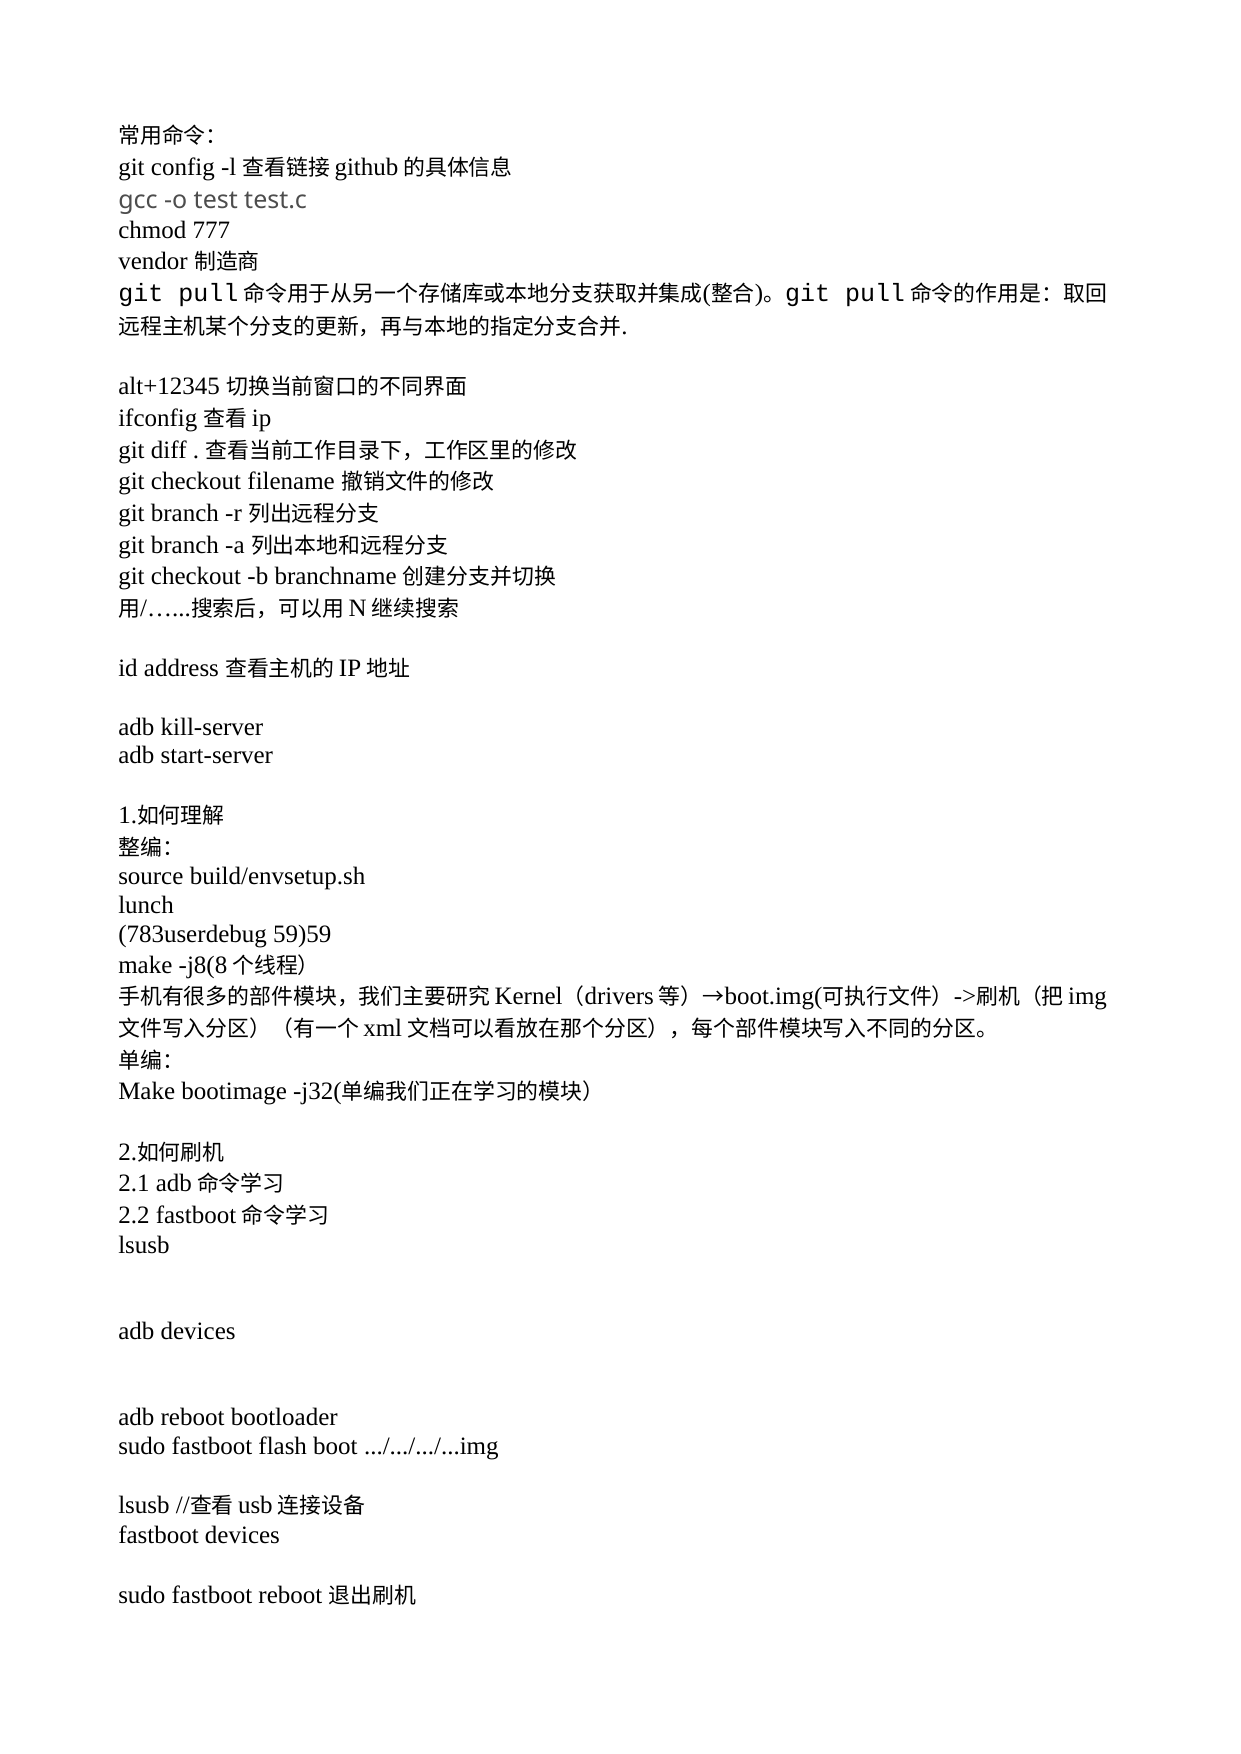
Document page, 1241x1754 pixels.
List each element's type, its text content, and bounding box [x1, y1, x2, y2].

text fastboot devices [118, 1520, 1122, 1549]
text vendor 制造商 [118, 244, 1122, 276]
text 单编： [118, 1043, 1122, 1074]
text git config -l 查看链接github的具体信息 [118, 150, 1122, 181]
text git pull命令用于从另一个存储库或本地分支获取并集成(整合)。git pull命令的作用是：取回远程主机某个分支的更新，再与本地的指定分支合并. [118, 276, 1122, 341]
text adb kill-server [118, 712, 1122, 741]
text gcc -o test test.c [118, 181, 1122, 216]
text source build/envsetup.sh [118, 861, 1122, 890]
text 常用命令： [118, 118, 1122, 150]
text git checkout -b branchname 创建分支并切换 [118, 559, 1122, 591]
text 用/…...搜索后，可以用N继续搜索 [118, 591, 1122, 623]
text id address 查看主机的IP地址 [118, 651, 1122, 683]
text adb devices [118, 1316, 1122, 1345]
text lunch [118, 890, 1122, 919]
text lsusb //查看usb连接设备 [118, 1488, 1122, 1520]
text lsusb [118, 1230, 1122, 1258]
text make -j8(8个线程） [118, 948, 1122, 979]
text alt+12345 切换当前窗口的不同界面 [118, 369, 1122, 401]
text (783userdebug 59)59 [118, 919, 1122, 948]
text 1.如何理解 [118, 798, 1122, 830]
text Make bootimage -j32(单编我们正在学习的模块） [118, 1074, 1122, 1106]
text git branch -a 列出本地和远程分支 [118, 528, 1122, 559]
text 2.1 adb命令学习 [118, 1166, 1122, 1198]
text git branch -r 列出远程分支 [118, 496, 1122, 528]
text chmod 777 [118, 216, 1122, 244]
text git checkout filename 撤销文件的修改 [118, 464, 1122, 496]
text 2.2 fastboot命令学习 [118, 1198, 1122, 1230]
text 整编： [118, 830, 1122, 861]
text 手机有很多的部件模块，我们主要研究Kernel（drivers等）→boot.img(可执行文件）->刷机（把img文件写入分区）（有一个xml文档可以看放在那个分区），每个部件模块写入不同的分区。 [118, 979, 1122, 1043]
text 2.如何刷机 [118, 1135, 1122, 1166]
text adb reboot bootloader [118, 1402, 1122, 1431]
text sudo fastboot flash boot .../.../.../...img [118, 1431, 1122, 1460]
text sudo fastboot reboot 退出刷机 [118, 1578, 1122, 1609]
text git diff . 查看当前工作目录下，工作区里的修改 [118, 433, 1122, 464]
text adb start-server [118, 741, 1122, 769]
text ifconfig 查看ip [118, 401, 1122, 433]
